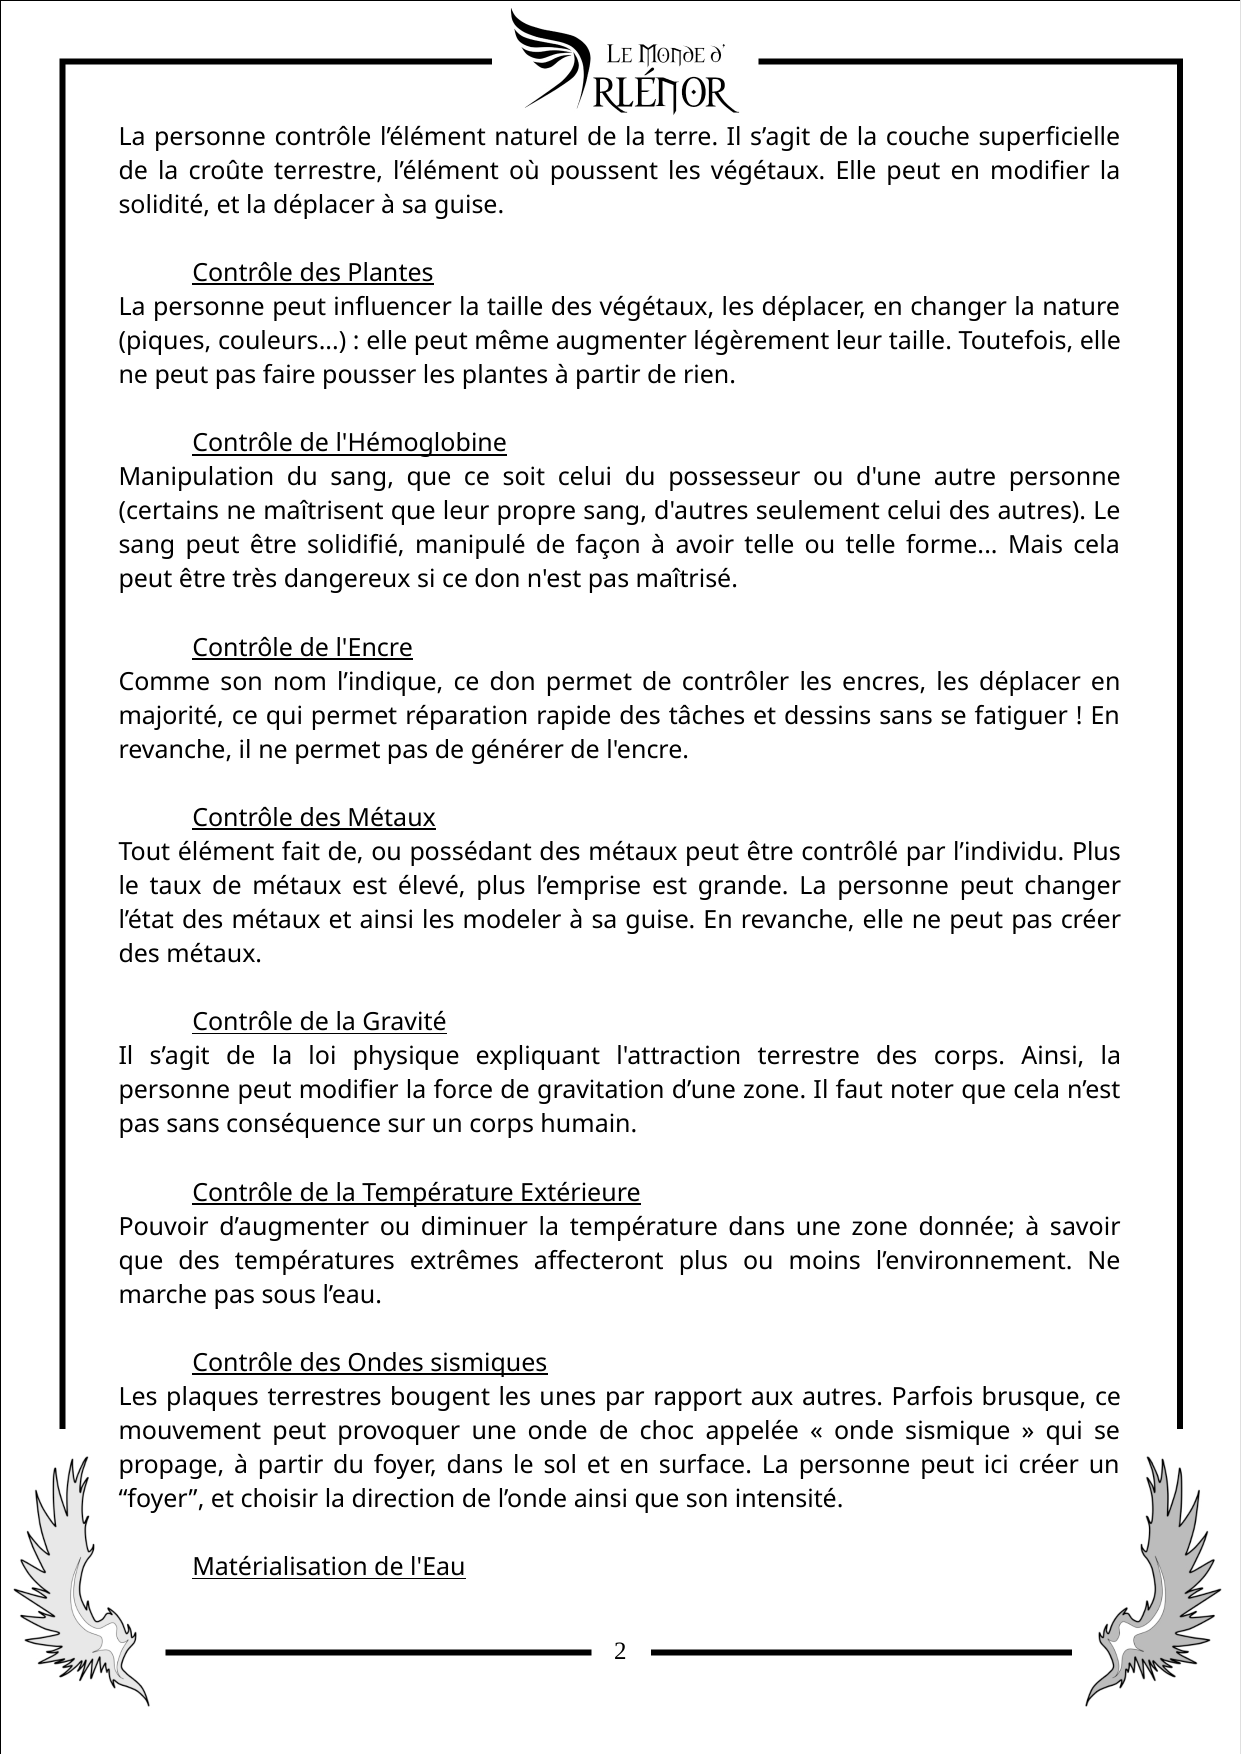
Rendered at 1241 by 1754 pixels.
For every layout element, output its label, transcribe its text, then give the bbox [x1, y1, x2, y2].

text Les plaques terrestres bougent les unes par rapport aux autres. Parfois brusque, ce mouvement peut provoquer une onde de choc appelée « onde sismique » qui se propage, à partir du foyer, dans le sol et en surface. La personne peut ici créer un “foyer”, et choisir la direction de l’onde ainsi que son intensité. [118, 1378, 1122, 1515]
text Manipulation du sang, que ce soit celui du possesseur ou d'une autre personne (certains ne maîtrisent que leur propre sang, d'autres seulement celui des autres). Le sang peut être solidifié, manipulé de façon à avoir telle ou telle forme... Mais cela peut être très dangereux si ce don n'est pas maîtrisé. [118, 459, 1122, 595]
text Contrôle de l'Hémoglobine [118, 425, 1122, 459]
text Tout élément fait de, ou possédant des métaux peut être contrôlé par l’individu. Plus le taux de métaux est élevé, plus l’emprise est grande. La personne peut changer l’état des métaux et ainsi les modeler à sa guise. En revanche, elle ne peut pas créer des métaux. [118, 833, 1122, 970]
text Matérialisation de l'Eau [118, 1549, 1122, 1583]
text Contrôle de la Température Extérieure [118, 1174, 1122, 1208]
text Contrôle des Plantes [118, 254, 1122, 288]
text Contrôle de la Gravité [118, 1004, 1122, 1038]
text Comme son nom l’indique, ce don permet de contrôler les encres, les déplacer en majorité, ce qui permet réparation rapide des tâches et dessins sans se fatiguer ! En revanche, il ne permet pas de générer de l'encre. [118, 663, 1122, 765]
text Il s’agit de la loi physique expliquant l'attraction terrestre des corps. Ainsi, la personne peut modifier la force de gravitation d’une zone. Il faut noter que cela n’est pas sans conséquence sur un corps humain. [118, 1038, 1122, 1140]
text La personne contrôle l’élément naturel de la terre. Il s’agit de la couche superficielle de la croûte terrestre, l’élément où poussent les végétaux. Elle peut en modifier la solidité, et la déplacer à sa guise. [118, 118, 1122, 220]
text Contrôle des Ondes sismiques [118, 1344, 1122, 1378]
text Contrôle de l'Encre [118, 629, 1122, 663]
picture [1, 1, 1240, 1754]
text La personne peut influencer la taille des végétaux, les déplacer, en changer la nature (piques, couleurs...) : elle peut même augmenter légèrement leur taille. Toutefois, elle ne peut pas faire pousser les plantes à partir de rien. [118, 288, 1122, 391]
text Contrôle des Métaux [118, 799, 1122, 833]
text Pouvoir d’augmenter ou diminuer la température dans une zone donnée; à savoir que des températures extrêmes affecteront plus ou moins l’environnement. Ne marche pas sous l’eau. [118, 1208, 1122, 1310]
